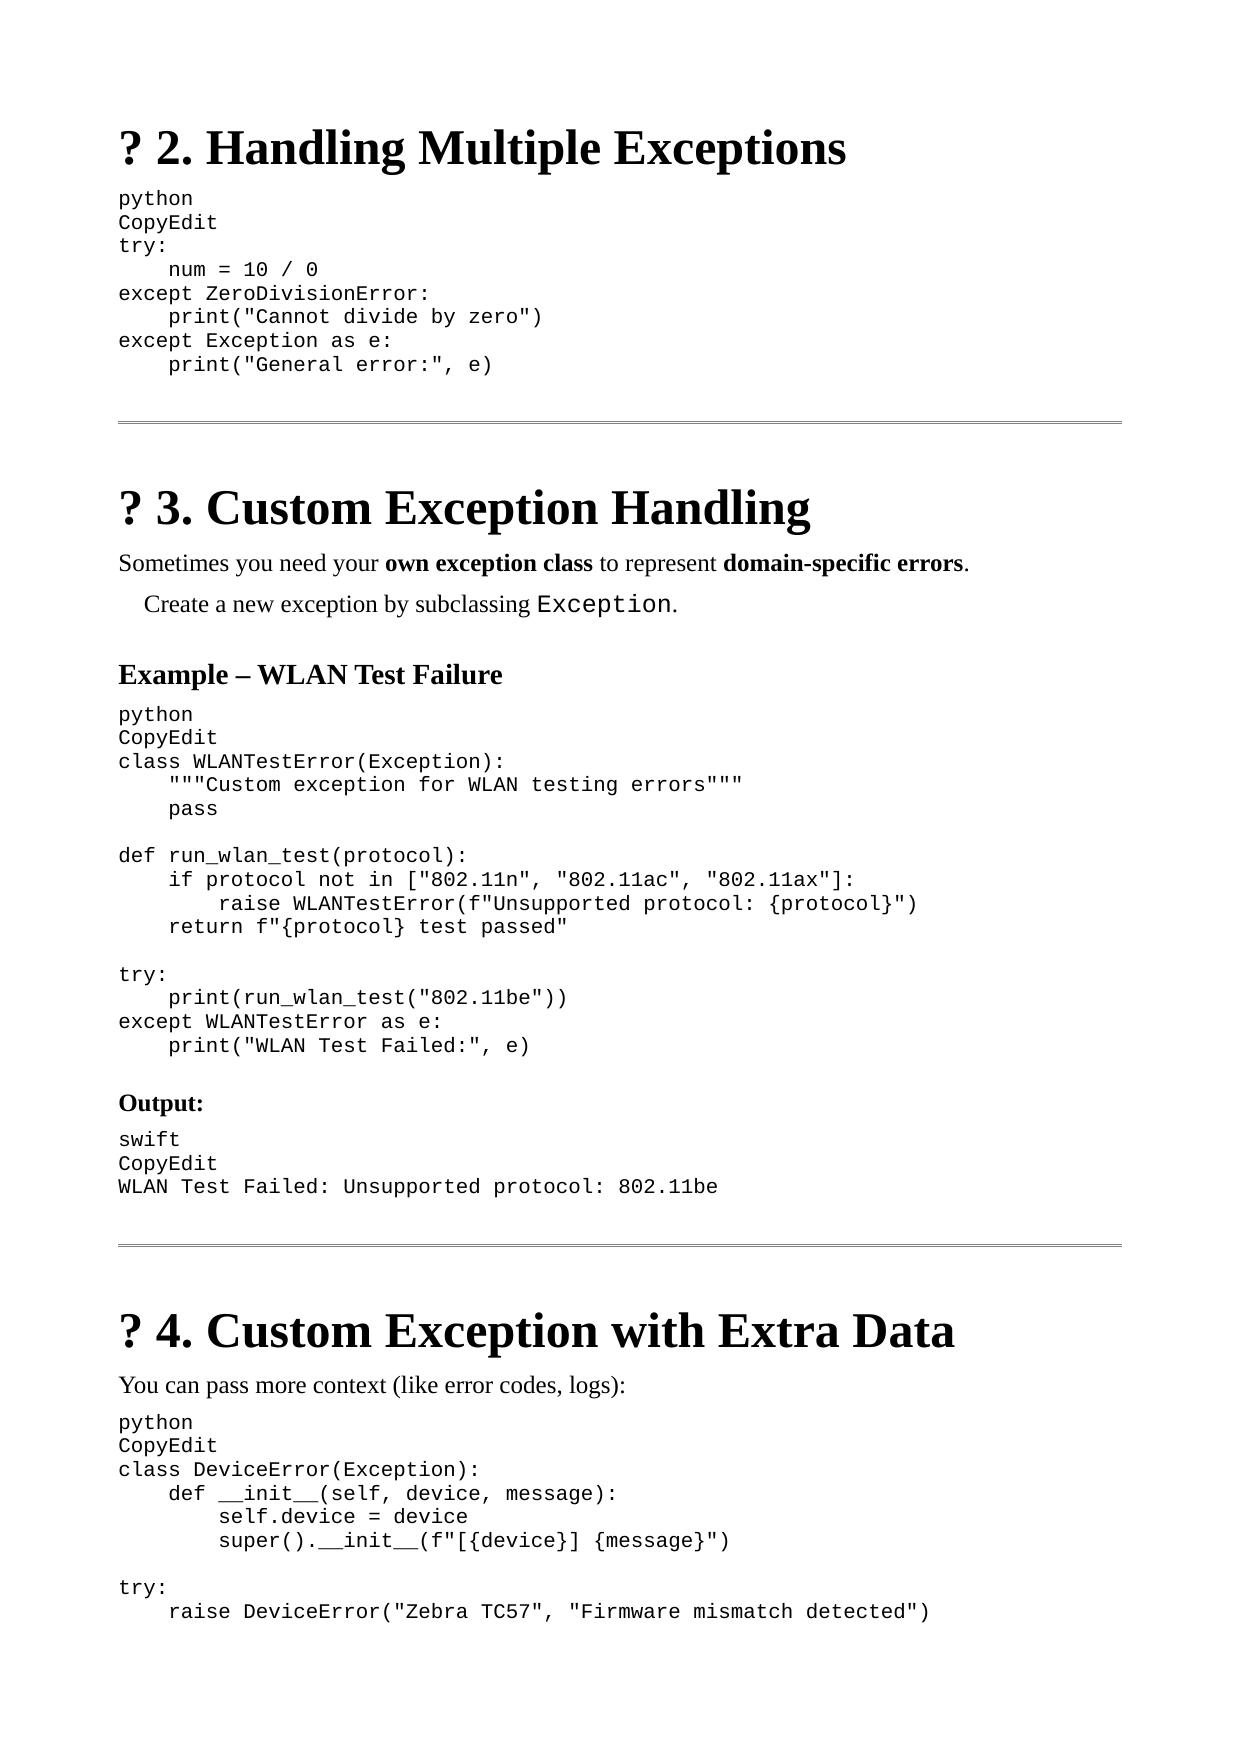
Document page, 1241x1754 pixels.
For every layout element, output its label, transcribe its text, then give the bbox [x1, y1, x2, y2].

text return f"{protocol} test passed" [118, 916, 1122, 940]
text python [118, 188, 1122, 212]
text CopyEdit [118, 1153, 1122, 1176]
text print(run_wlan_test("802.11be")) [118, 987, 1122, 1011]
text python [118, 703, 1122, 727]
text CopyEdit [118, 212, 1122, 235]
text except WLANTestError as e: [118, 1011, 1122, 1034]
text """Custom exception for WLAN testing errors""" [118, 774, 1122, 798]
text Output: [118, 1088, 1122, 1116]
text try: [118, 1577, 1122, 1601]
text You can pass more context (like error codes, logs): [118, 1371, 1122, 1399]
text except ZeroDivisionError: [118, 283, 1122, 306]
text pass [118, 798, 1122, 822]
subtitle ? 2. Handling Multiple Exceptions [118, 118, 1122, 176]
text print("WLAN Test Failed:", e) [118, 1034, 1122, 1058]
text num = 10 / 0 [118, 259, 1122, 283]
text WLAN Test Failed: Unsupported protocol: 802.11be [118, 1176, 1122, 1200]
text raise DeviceError("Zebra TC57", "Firmware mismatch detected") [118, 1601, 1122, 1624]
text if protocol not in ["802.11n", "802.11ac", "802.11ax"]: [118, 869, 1122, 893]
text super().__init__(f"[{device}] {message}") [118, 1530, 1122, 1554]
text try: [118, 964, 1122, 987]
text self.device = device [118, 1506, 1122, 1530]
text def __init__(self, device, message): [118, 1483, 1122, 1506]
text print("Cannot divide by zero") [118, 306, 1122, 330]
text python [118, 1412, 1122, 1435]
text swift [118, 1129, 1122, 1153]
text except Exception as e: [118, 330, 1122, 354]
subtitle ? 4. Custom Exception with Extra Data [118, 1301, 1122, 1358]
text ✅ Create a new exception by subclassing Exception. [118, 589, 1122, 620]
text print("General error:", e) [118, 354, 1122, 377]
subtitle ? 3. Custom Exception Handling [118, 478, 1122, 535]
text CopyEdit [118, 727, 1122, 751]
text CopyEdit [118, 1435, 1122, 1459]
subtitle Example – WLAN Test Failure [118, 657, 1122, 691]
text class WLANTestError(Exception): [118, 751, 1122, 774]
text class DeviceError(Exception): [118, 1459, 1122, 1483]
text def run_wlan_test(protocol): [118, 845, 1122, 869]
text try: [118, 235, 1122, 259]
text Sometimes you need your own exception class to represent domain-specific errors. [118, 548, 1122, 577]
text raise WLANTestError(f"Unsupported protocol: {protocol}") [118, 893, 1122, 916]
